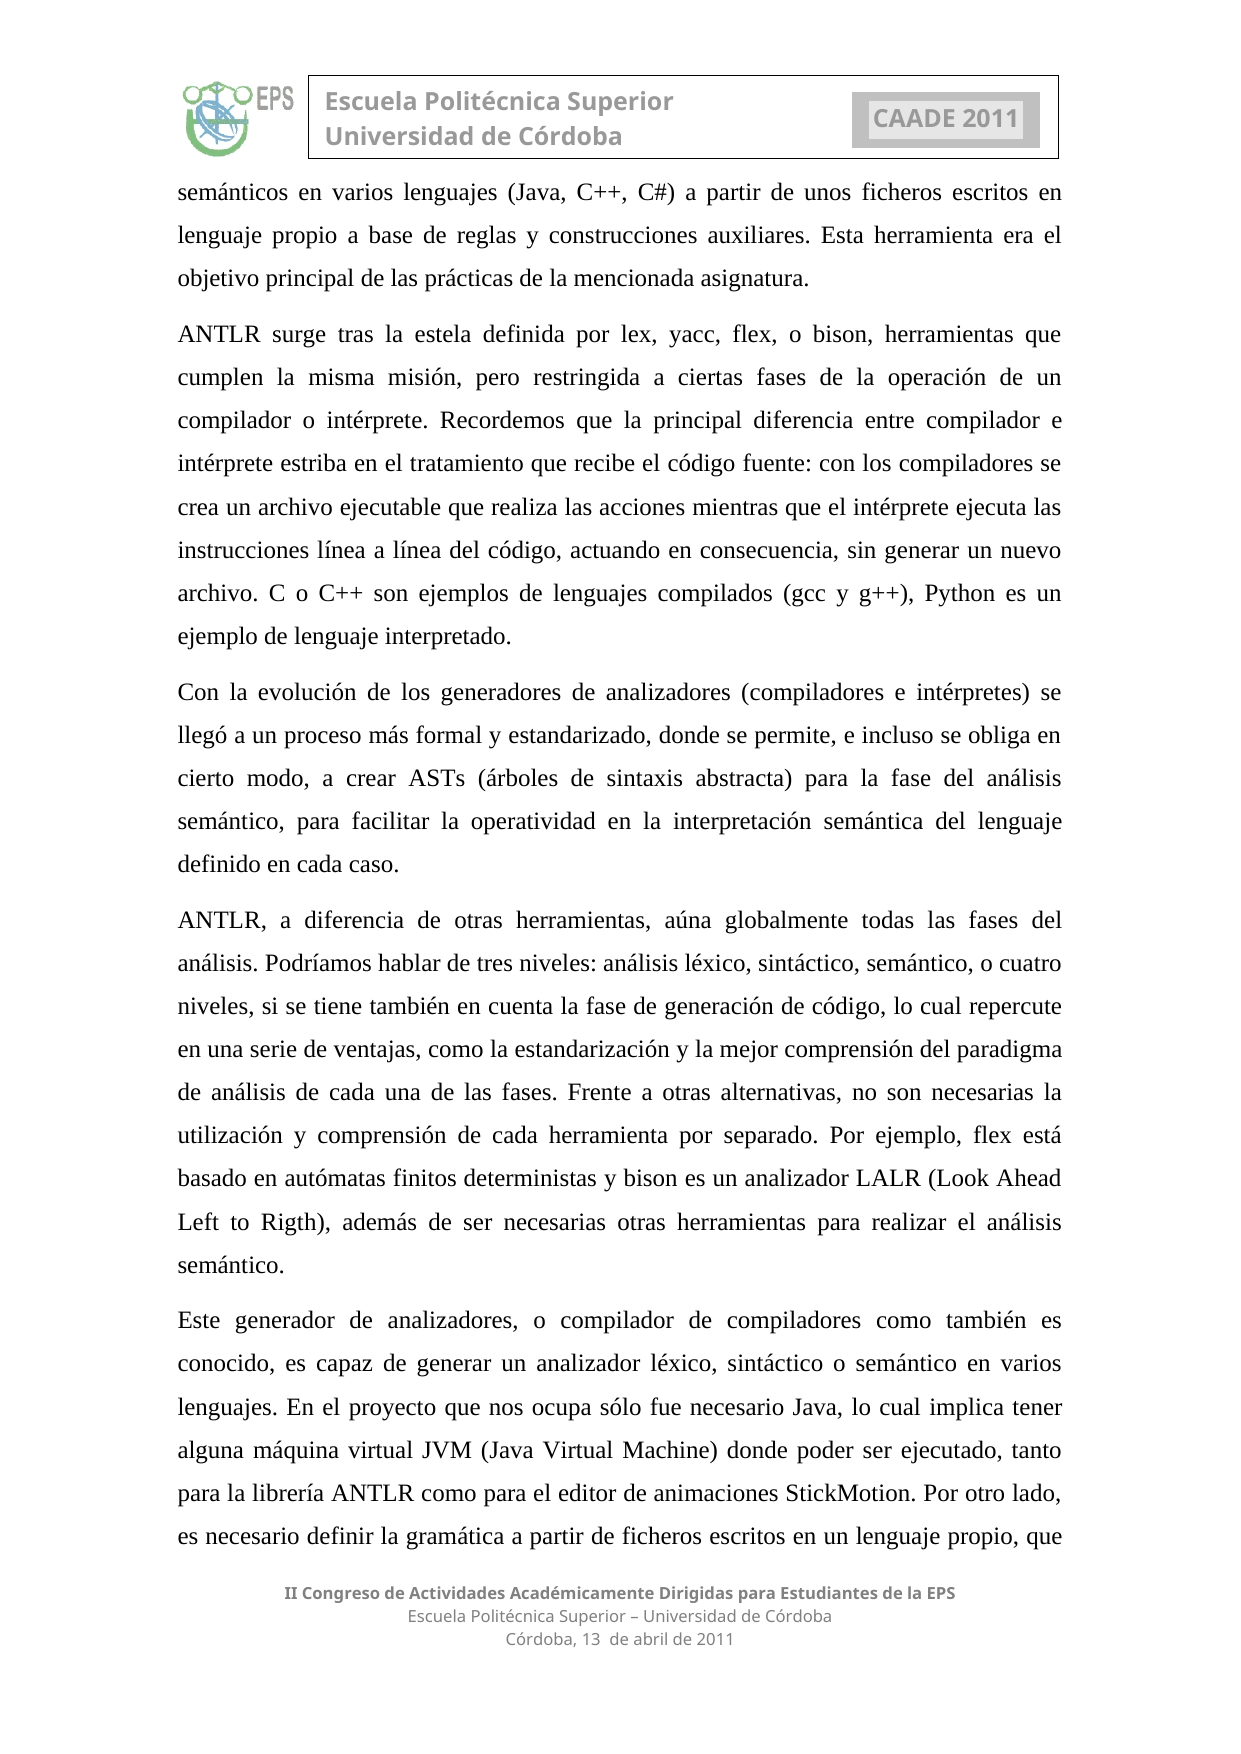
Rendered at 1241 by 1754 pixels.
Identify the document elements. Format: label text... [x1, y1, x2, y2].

text ANTLR surge tras la estela definida por lex, yacc, flex, o bison, herramientas que cumplen la misma misión, pero restringida a ciertas fases de la operación de un compilador o intérprete. Recordemos que la principal diferencia entre compilador e intérprete estriba en el tratamiento que recibe el código fuente: con los compiladores se crea un archivo ejecutable que realiza las acciones mientras que el intérprete ejecuta las instrucciones línea a línea del código, actuando en consecuencia, sin generar un nuevo archivo. C o C++ son ejemplos de lenguajes compilados (gcc y g++), Python es un ejemplo de lenguaje interpretado. [177, 319, 1063, 650]
text ANTLR, a diferencia de otras herramientas, aúna globalmente todas las fases del análisis. Podríamos hablar de tres niveles: análisis léxico, sintáctico, semántico, o cuatro niveles, si se tiene también en cuenta la fase de generación de código, lo cual repercute en una serie de ventajas, como la estandarización y la mejor comprensión del paradigma de análisis de cada una de las fases. Frente a otras alternativas, no son necesarias la utilización y comprensión de cada herramienta por separado. Por ejemplo, flex está basado en autómatas finitos deterministas y bison es un analizador LALR (Look Ahead Left to Rigth), además de ser necesarias otras herramientas para realizar el análisis semántico. [177, 905, 1063, 1278]
text Este generador de analizadores, o compilador de compiladores como también es conocido, es capaz de generar un analizador léxico, sintáctico o semántico en varios lenguajes. En el proyecto que nos ocupa sólo fue necesario Java, lo cual implica tener alguna máquina virtual JVM (Java Virtual Machine) donde poder ser ejecutado, tanto para la librería ANTLR como para el editor de animaciones StickMotion. Por otro lado, es necesario definir la gramática a partir de ficheros escritos en un lenguaje propio, que [177, 1305, 1063, 1550]
text Con la evolución de los generadores de analizadores (compiladores e intérpretes) se llegó a un proceso más formal y estandarizado, donde se permite, e incluso se obliga en cierto modo, a crear ASTs (árboles de sintaxis abstracta) para la fase del análisis semántico, para facilitar la operatividad en la interpretación semántica del lenguaje definido en cada caso. [177, 677, 1063, 878]
text semánticos en varios lenguajes (Java, C++, C#) a partir de unos ficheros escritos en lenguaje propio a base de reglas y construcciones auxiliares. Esta herramienta era el objetivo principal de las prácticas de la mencionada asignatura. [177, 177, 1063, 292]
